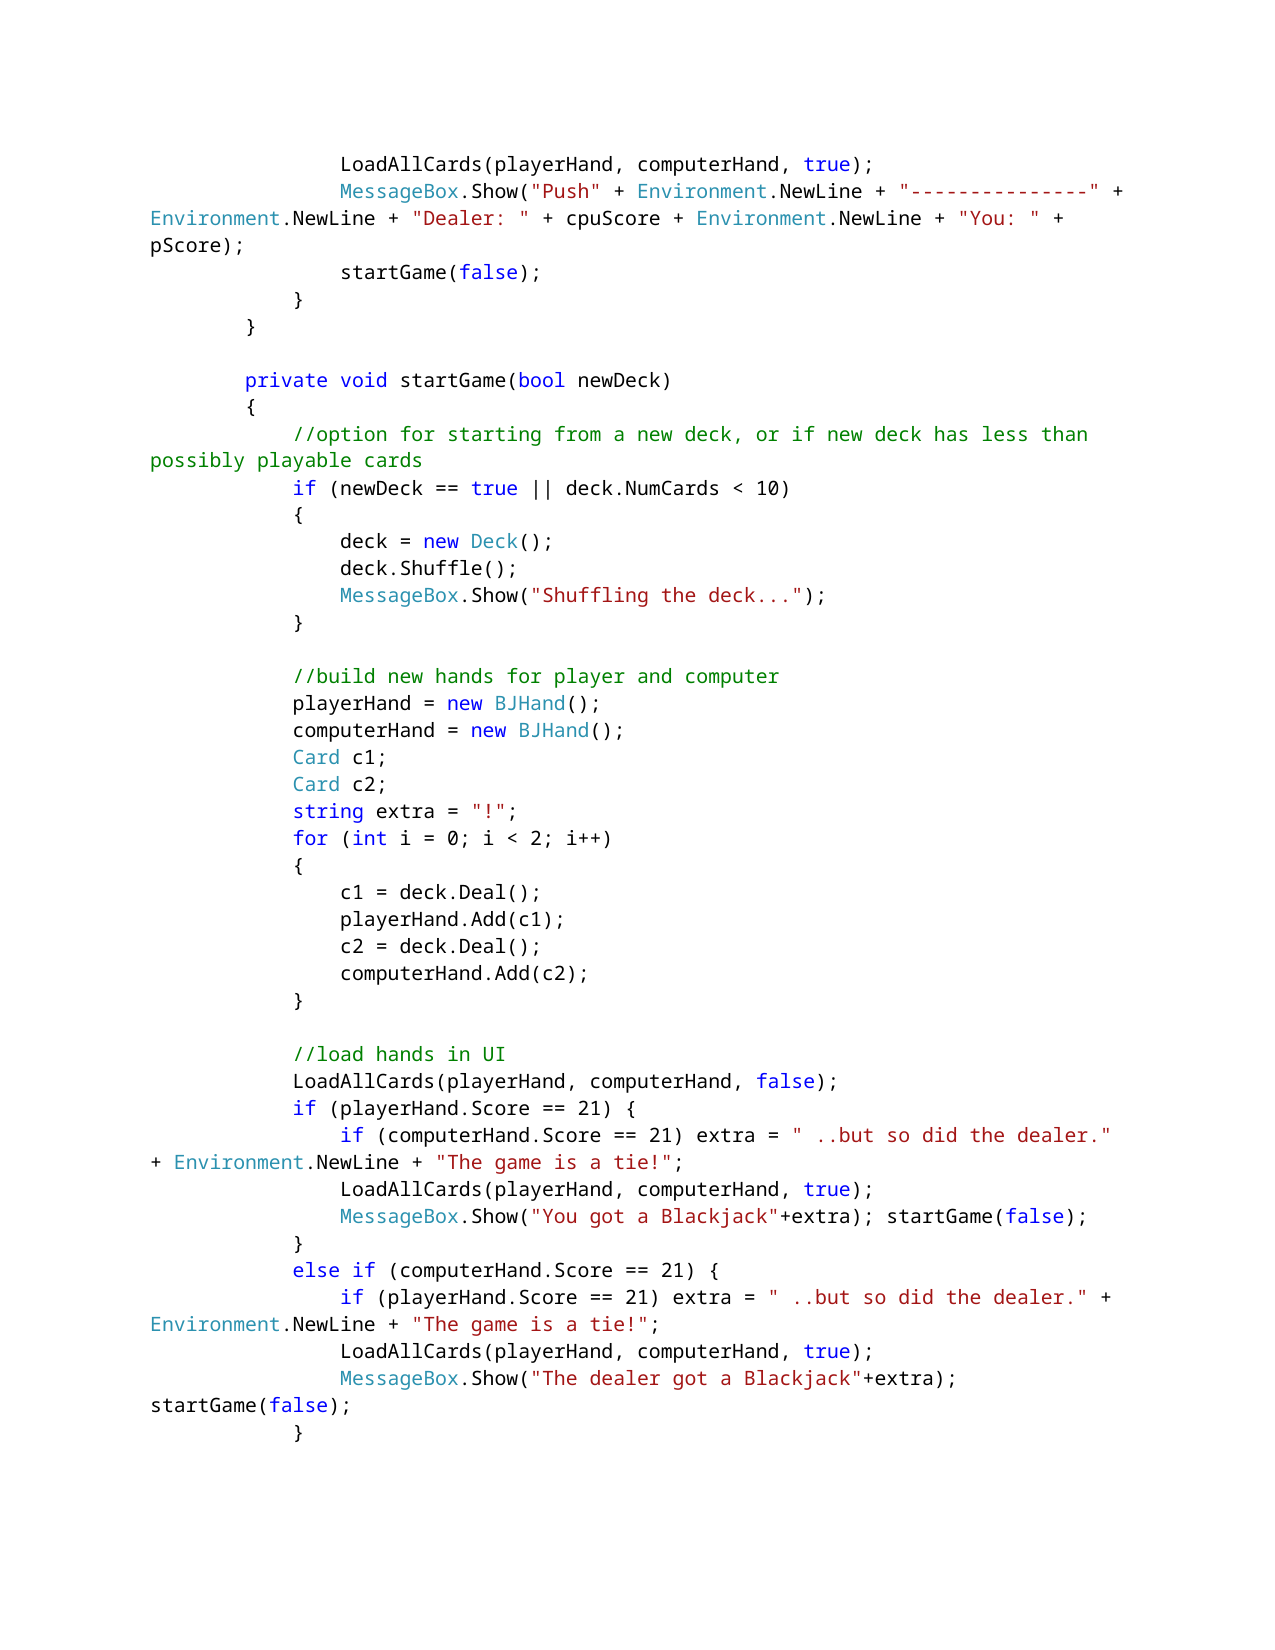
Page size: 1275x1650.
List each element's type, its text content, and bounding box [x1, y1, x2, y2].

text { [150, 851, 1125, 878]
text } [150, 986, 1125, 1013]
text //load hands in UI [150, 1040, 1125, 1067]
text MessageBox.Show("Shuffling the deck..."); [150, 582, 1125, 609]
text } [150, 312, 1125, 339]
text if (playerHand.Score == 21) { [150, 1094, 1125, 1121]
text } [150, 1229, 1125, 1256]
text c2 = deck.Deal(); [150, 932, 1125, 959]
text string extra = "!"; [150, 797, 1125, 824]
text deck.Shuffle(); [150, 555, 1125, 582]
text { [150, 501, 1125, 528]
text startGame(false); [150, 258, 1125, 285]
text LoadAllCards(playerHand, computerHand, true); [150, 1337, 1125, 1364]
text } [150, 609, 1125, 636]
text playerHand = new BJHand(); [150, 689, 1125, 717]
text playerHand.Add(c1); [150, 905, 1125, 932]
text c1 = deck.Deal(); [150, 878, 1125, 905]
text //build new hands for player and computer [150, 663, 1125, 689]
text LoadAllCards(playerHand, computerHand, false); [150, 1067, 1125, 1094]
text MessageBox.Show("Push" + Environment.NewLine + "---------------" + Environment.NewLine + "Dealer: " + cpuScore + Environment.NewLine + "You: " + pScore); [150, 177, 1125, 258]
text if (computerHand.Score == 21) extra = " ..but so did the dealer." + Environment.NewLine + "The game is a tie!"; [150, 1121, 1125, 1175]
text //option for starting from a new deck, or if new deck has less than possibly playable cards [150, 420, 1125, 474]
text computerHand.Add(c2); [150, 959, 1125, 986]
text LoadAllCards(playerHand, computerHand, true); [150, 1175, 1125, 1202]
text MessageBox.Show("The dealer got a Blackjack"+extra); startGame(false); [150, 1364, 1125, 1418]
text deck = new Deck(); [150, 528, 1125, 555]
text } [150, 285, 1125, 312]
text { [150, 393, 1125, 420]
text } [150, 1418, 1125, 1445]
text if (newDeck == true || deck.NumCards < 10) [150, 474, 1125, 501]
text for (int i = 0; i < 2; i++) [150, 824, 1125, 851]
text private void startGame(bool newDeck) [150, 366, 1125, 393]
text LoadAllCards(playerHand, computerHand, true); [150, 150, 1125, 177]
text Card c2; [150, 771, 1125, 797]
text else if (computerHand.Score == 21) { [150, 1256, 1125, 1283]
text Card c1; [150, 743, 1125, 771]
text if (playerHand.Score == 21) extra = " ..but so did the dealer." + Environment.NewLine + "The game is a tie!"; [150, 1283, 1125, 1337]
text MessageBox.Show("You got a Blackjack"+extra); startGame(false); [150, 1202, 1125, 1229]
text computerHand = new BJHand(); [150, 717, 1125, 743]
